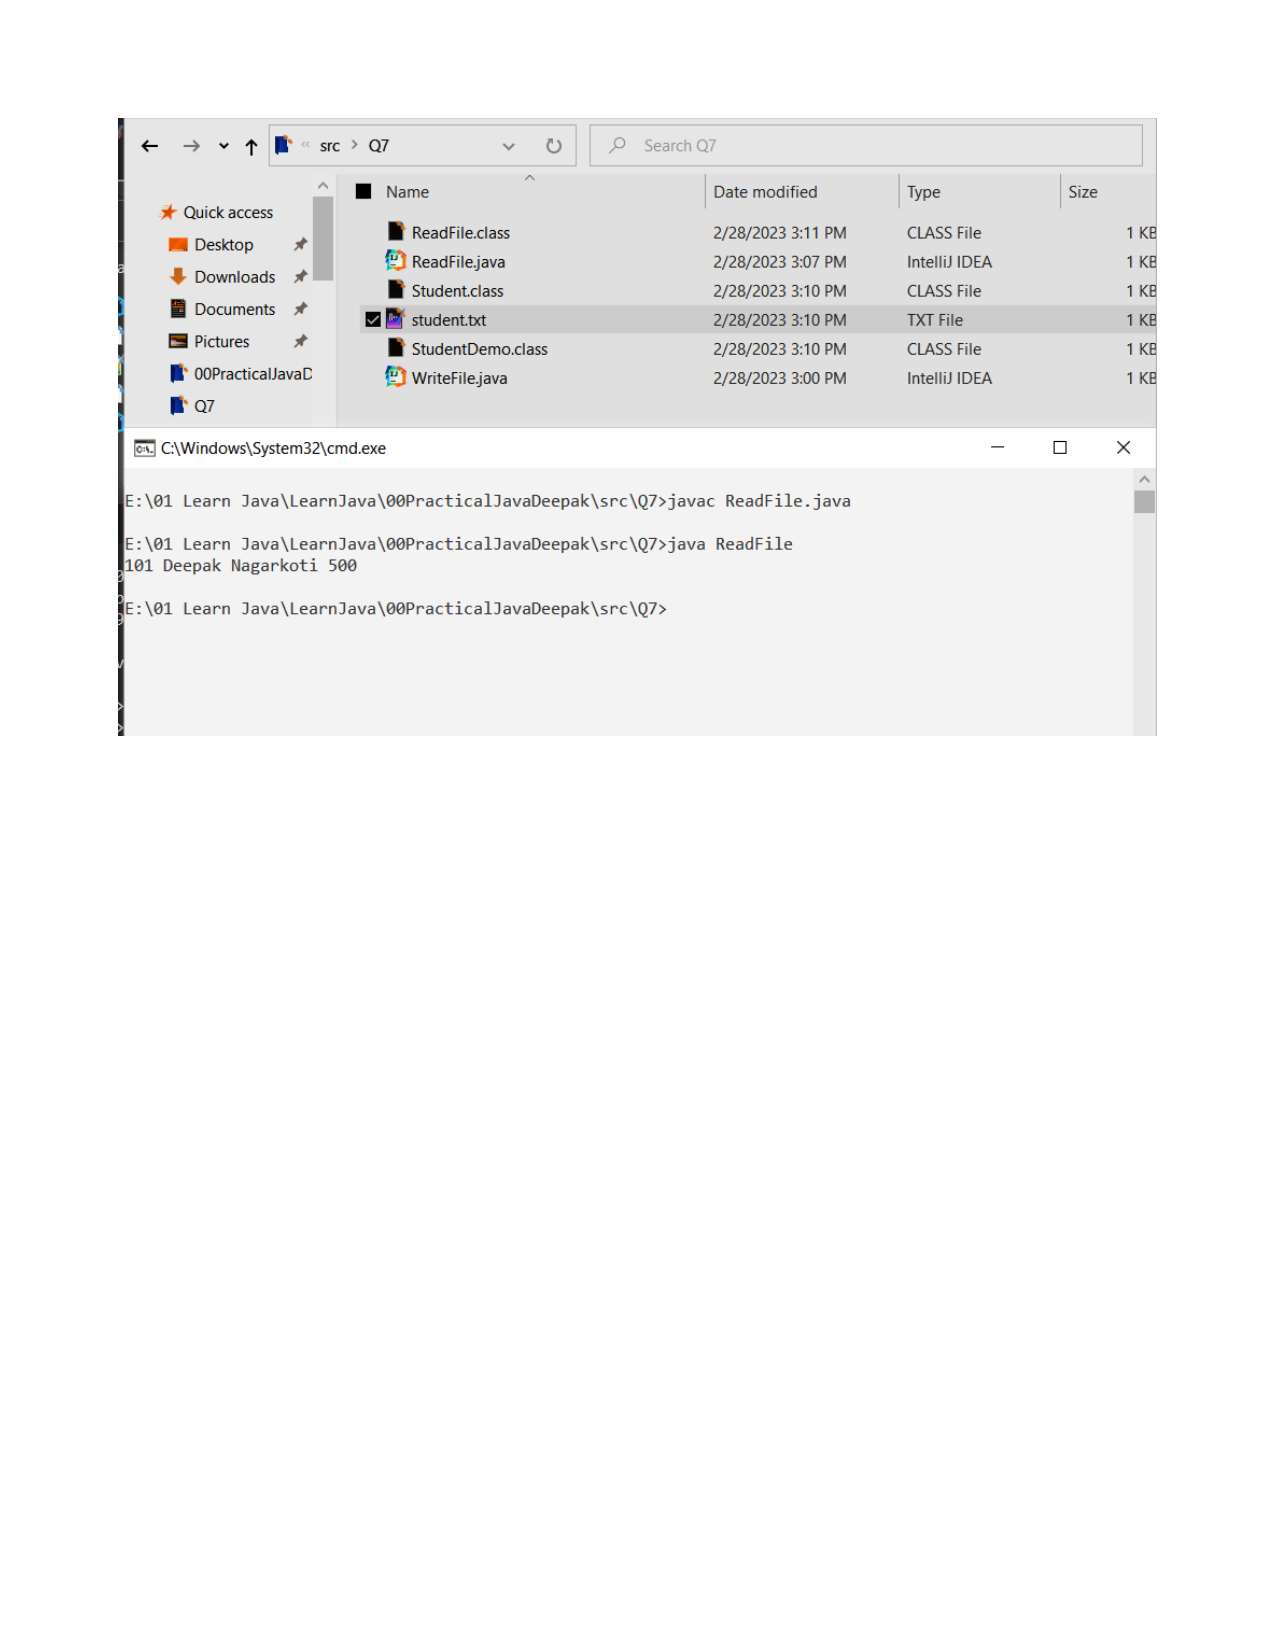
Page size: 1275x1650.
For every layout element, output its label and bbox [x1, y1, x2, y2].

picture [118, 118, 1157, 736]
